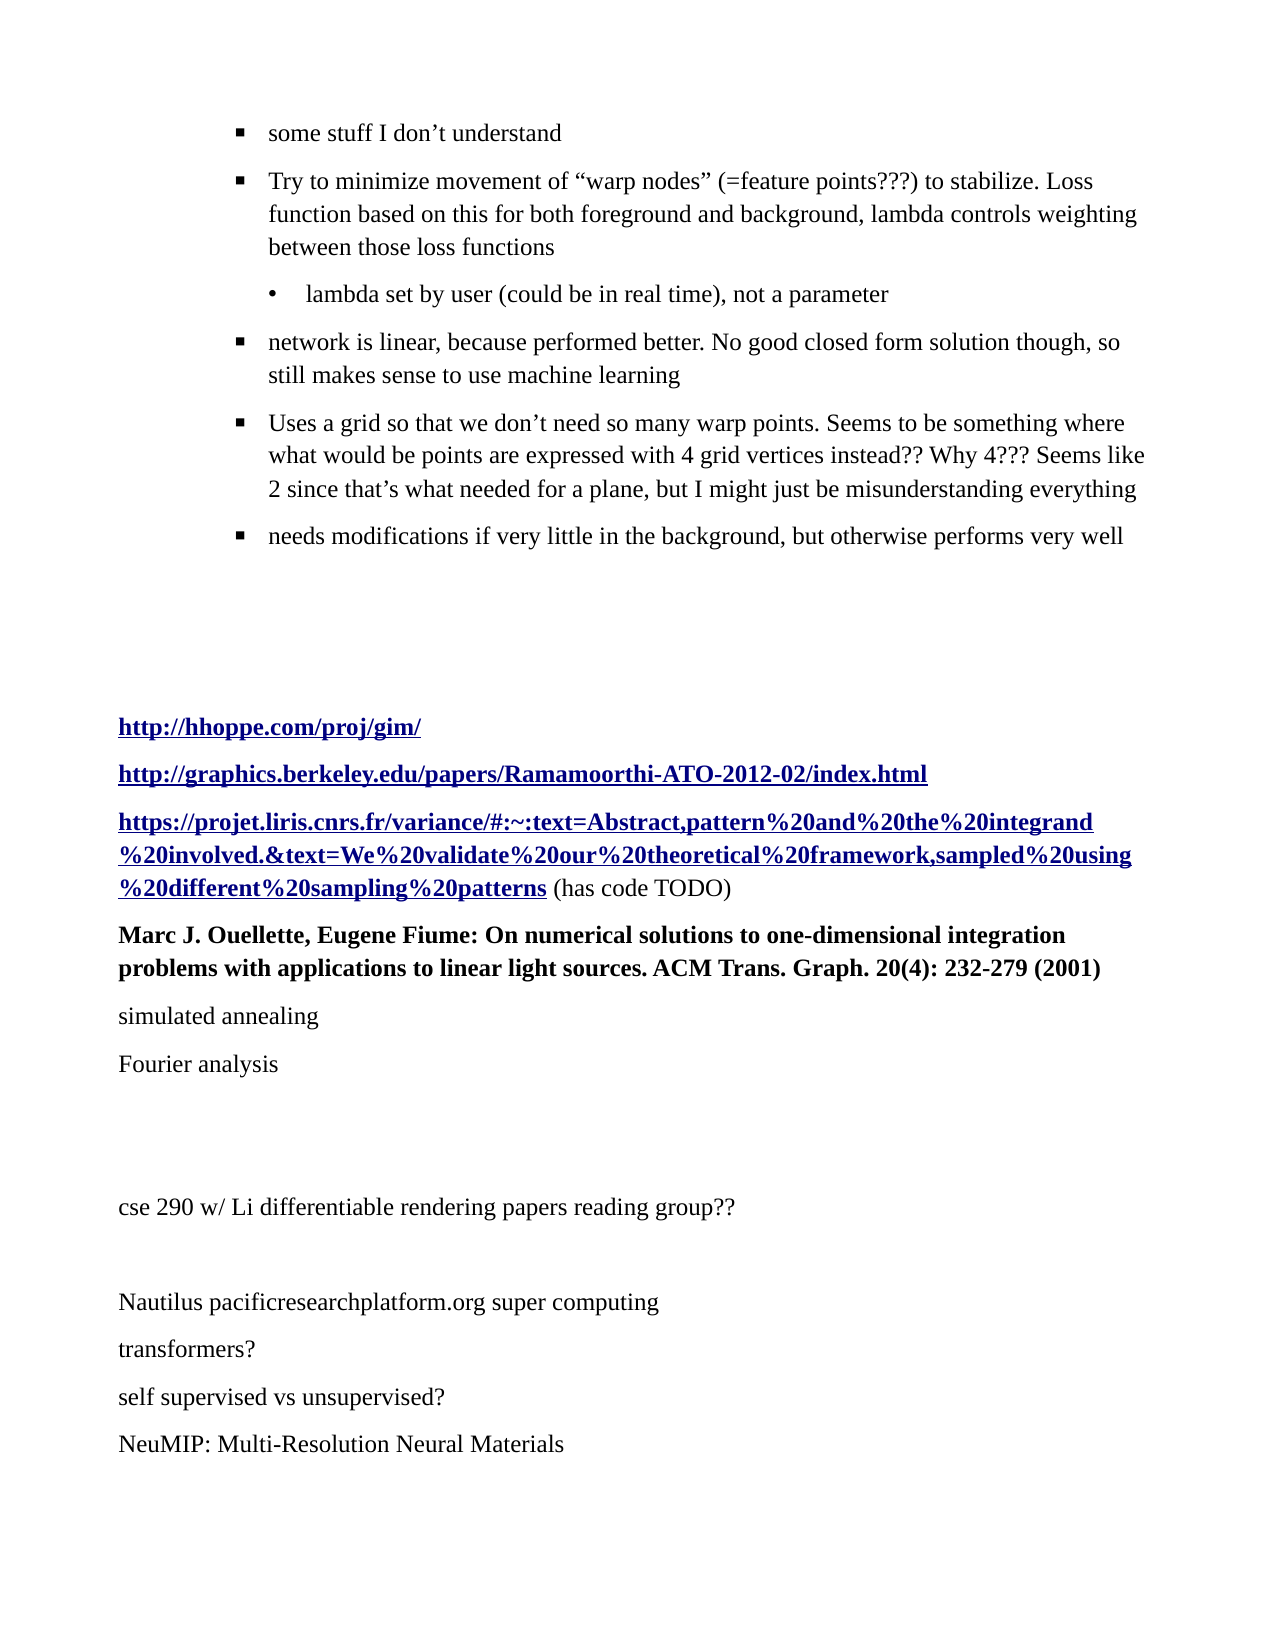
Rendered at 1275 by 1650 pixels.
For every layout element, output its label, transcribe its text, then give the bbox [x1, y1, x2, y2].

list needs modifications if very little in the background, but otherwise performs very well [231, 521, 1157, 550]
text NeuMIP: Multi-Resolution Neural Materials [118, 1429, 1157, 1458]
text self supervised vs unsupervised? [118, 1382, 1157, 1411]
text transformers? [118, 1334, 1157, 1363]
text http://graphics.berkeley.edu/papers/Ramamoorthi-ATO-2012-02/index.html [118, 759, 1157, 788]
text Fourier analysis [118, 1049, 1157, 1077]
text Marc J. Ouellette, Eugene Fiume: On numerical solutions to one-dimensional integration problems with applications to linear light sources. ACM Trans. Graph. 20(4): 232-279 (2001) [118, 921, 1157, 982]
text Nautilus pacificresearchplatform.org super computing [118, 1287, 1157, 1316]
list Try to minimize movement of “warp nodes” (=feature points???) to stabilize. Loss function based on this for both foreground and background, lambda controls weighting between those loss functions [231, 166, 1157, 261]
list some stuff I don’t understand [231, 118, 1157, 147]
list Uses a grid so that we don’t need so many warp points. Seems to be something where what would be points are expressed with 4 grid vertices instead?? Why 4??? Seems like 2 since that’s what needed for a plane, but I might just be misunderstanding everything [231, 408, 1157, 502]
text https://projet.liris.cnrs.fr/variance/#:~:text=Abstract,pattern%20and%20the%20integrand%20involved.&text=We%20validate%20our%20theoretical%20framework,sampled%20using%20different%20sampling%20patterns (has code TODO) [118, 807, 1157, 902]
text cse 290 w/ Li differentiable rendering papers reading group?? [118, 1192, 1157, 1220]
list network is linear, because performed better. No good closed form solution though, so still makes sense to use machine learning [231, 327, 1157, 389]
text http://hhoppe.com/proj/gim/ [118, 712, 1157, 740]
list lambda set by user (could be in real time), not a parameter [268, 279, 1157, 308]
text simulated annealing [118, 1001, 1157, 1030]
